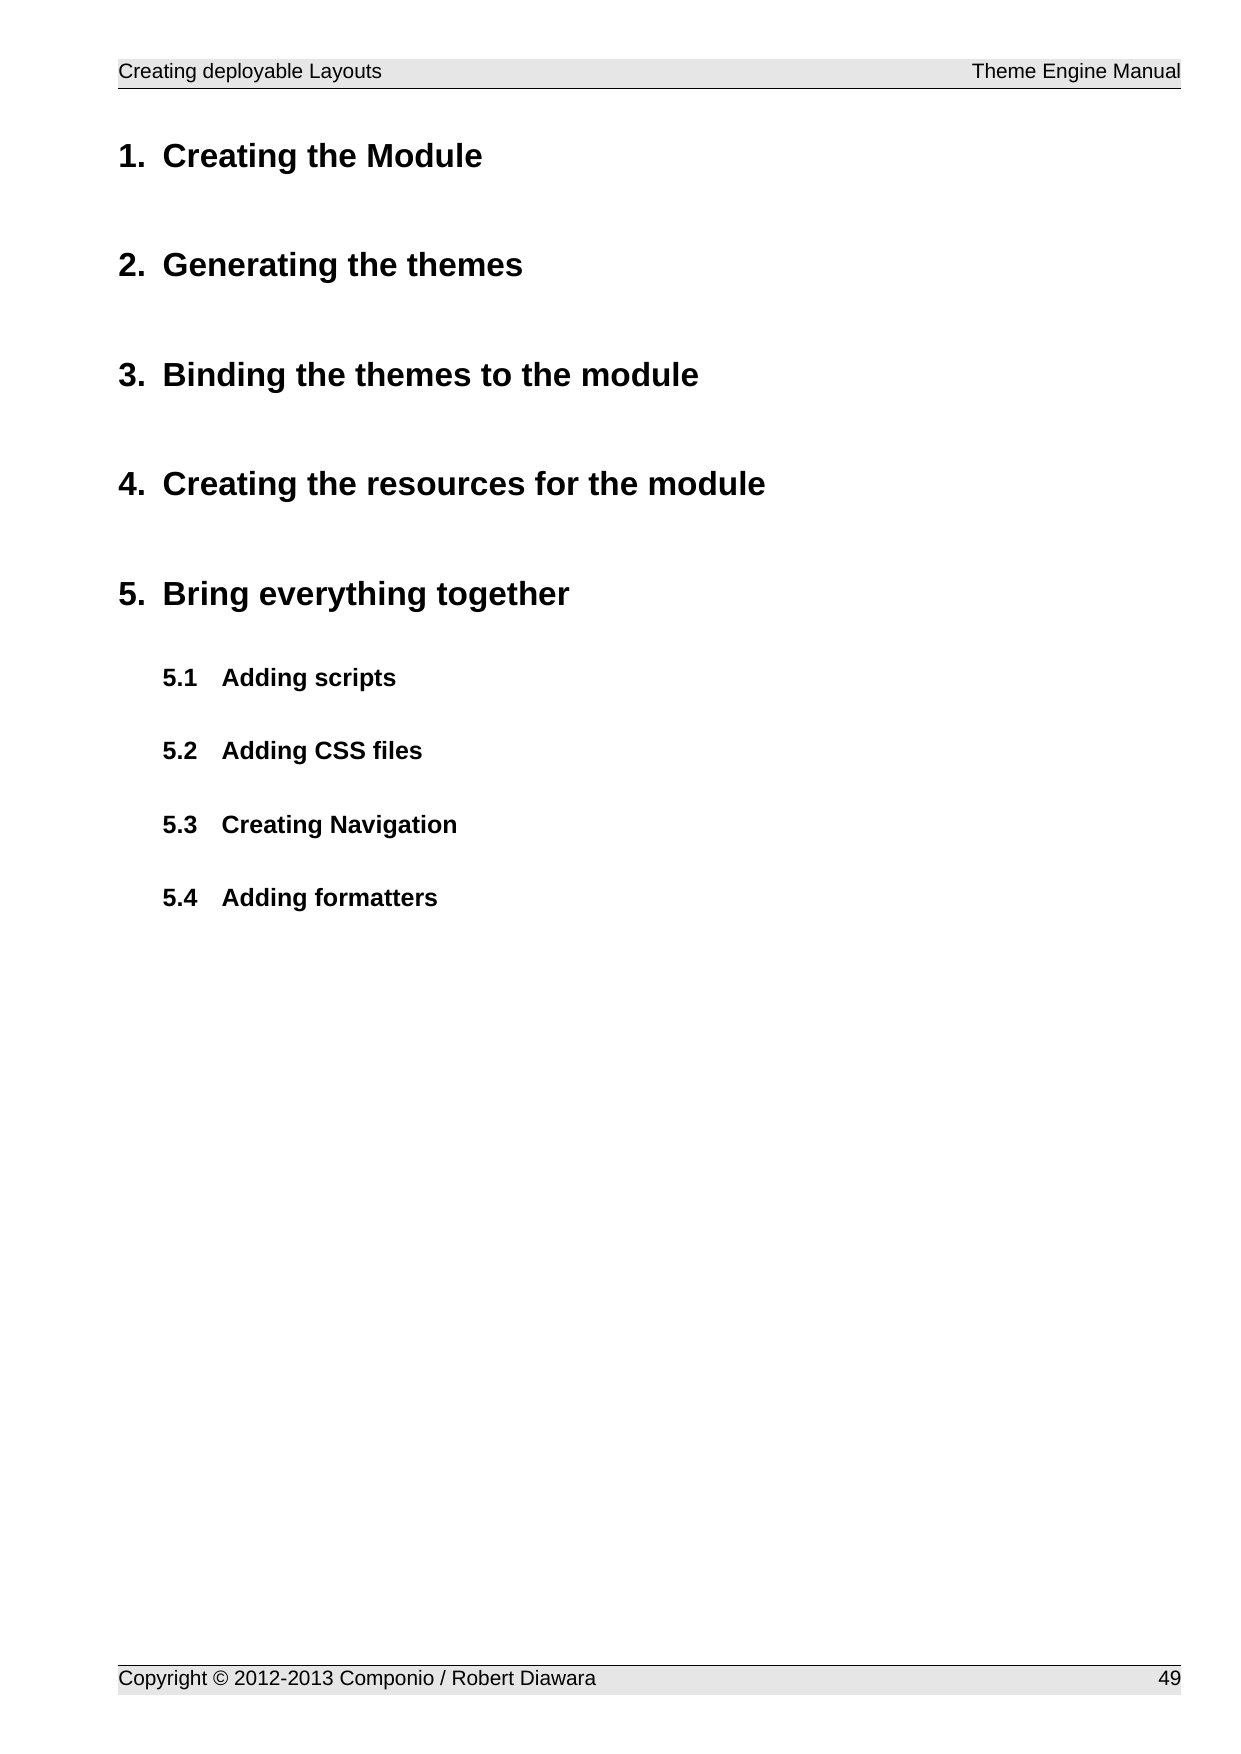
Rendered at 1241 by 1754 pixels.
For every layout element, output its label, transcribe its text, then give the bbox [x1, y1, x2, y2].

subtitle Adding formatters [162, 883, 1181, 912]
subtitle Creating Navigation [162, 810, 1181, 838]
subtitle Generating the themes [118, 245, 1181, 284]
subtitle Creating the resources for the module [118, 464, 1181, 503]
subtitle Creating the Module [118, 136, 1181, 174]
subtitle Binding the themes to the module [118, 355, 1181, 393]
subtitle Adding CSS files [162, 736, 1181, 765]
subtitle Bring everything together [118, 574, 1181, 612]
subtitle Adding scripts [162, 663, 1181, 692]
